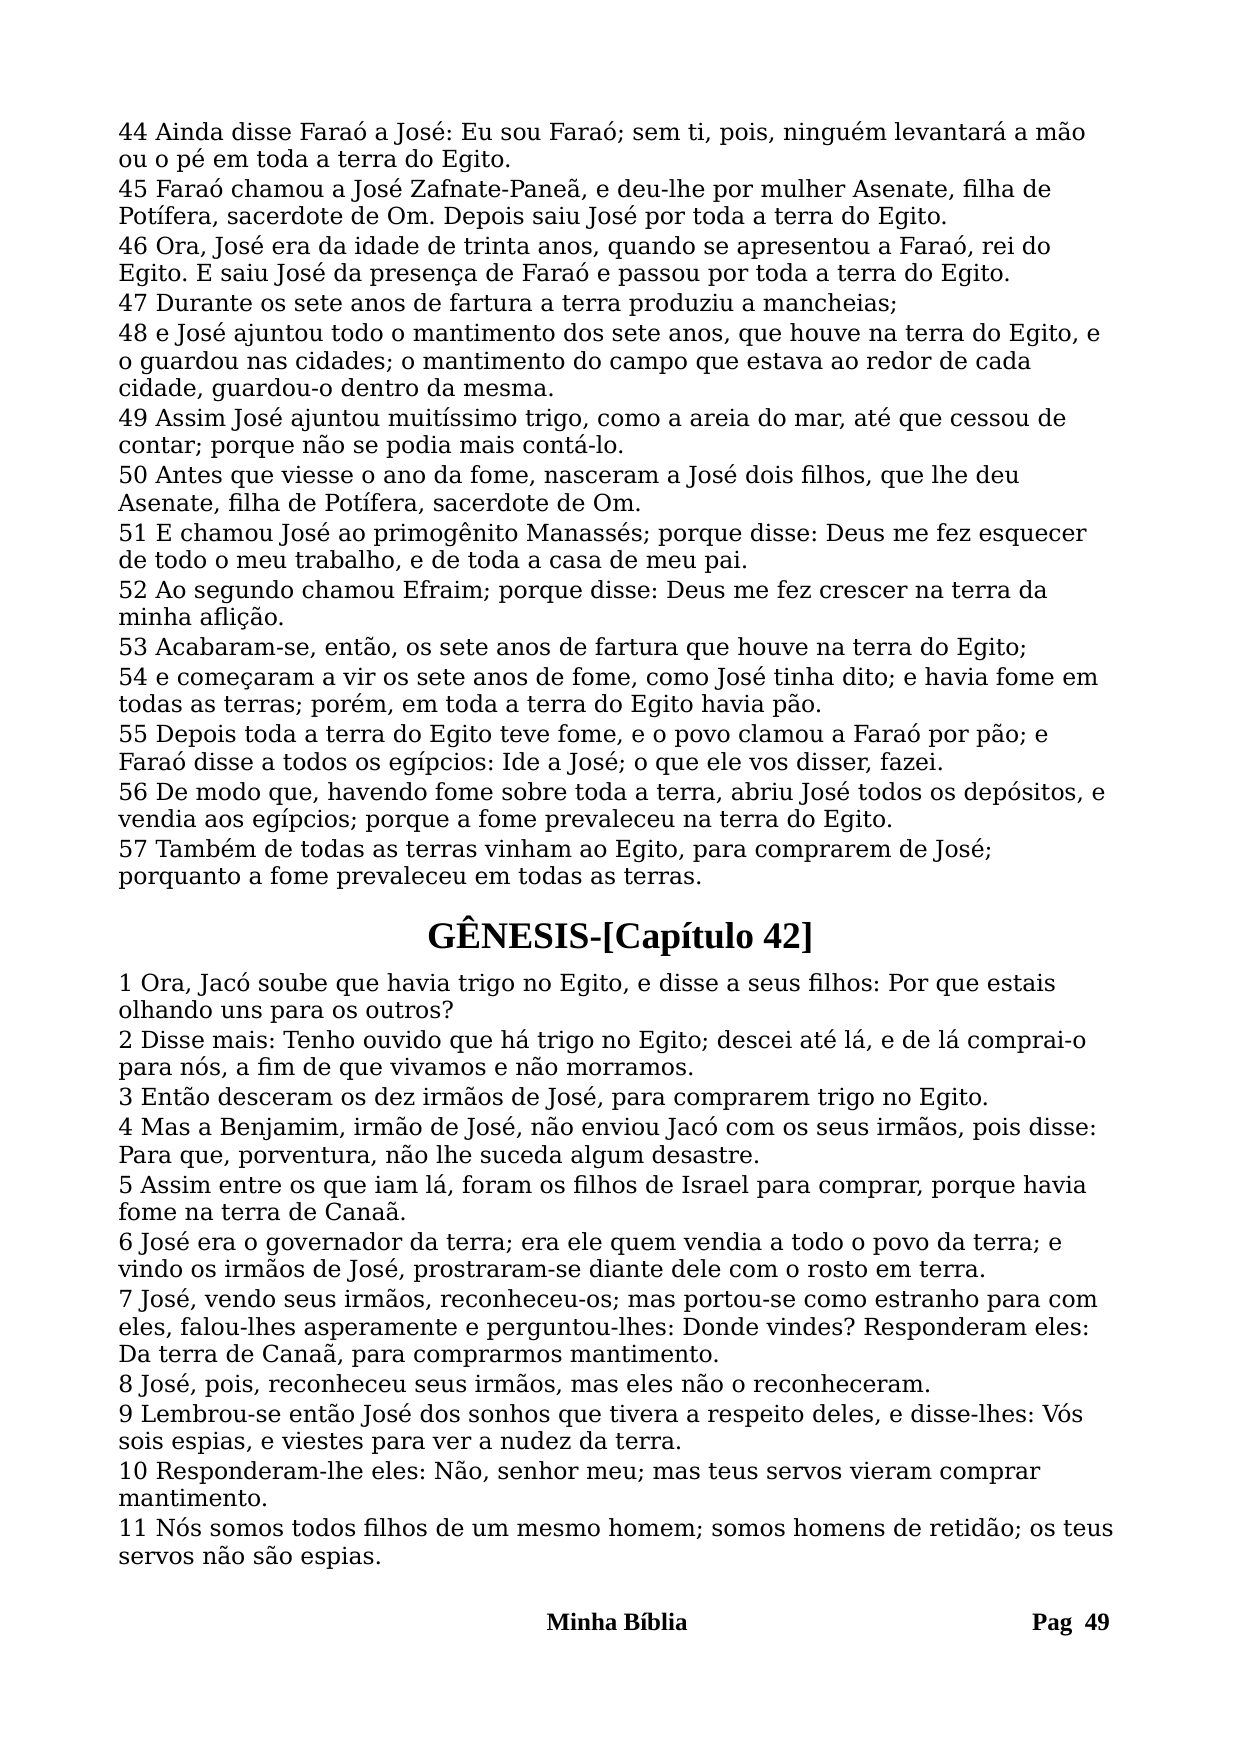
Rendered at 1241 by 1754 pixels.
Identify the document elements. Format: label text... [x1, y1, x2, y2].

subtitle GÊNESIS-[Capítulo 42] [118, 914, 1122, 957]
text 52 Ao segundo chamou Efraim; porque disse: Deus me fez crescer na terra da minha aflição. [118, 576, 1122, 631]
text 11 Nós somos todos filhos de um mesmo homem; somos homens de retidão; os teus servos não são espias. [118, 1515, 1122, 1569]
text 6 José era o governador da terra; era ele quem vendia a todo o povo da terra; e vindo os irmãos de José, prostraram-se diante dele com o rosto em terra. [118, 1228, 1122, 1283]
text 47 Durante os sete anos de fartura a terra produziu a mancheias; [118, 290, 1122, 317]
text 3 Então desceram os dez irmãos de José, para comprarem trigo no Egito. [118, 1084, 1122, 1111]
text 2 Disse mais: Tenho ouvido que há trigo no Egito; descei até lá, e de lá comprai-o para nós, a fim de que vivamos e não morramos. [118, 1027, 1122, 1081]
text 9 Lembrou-se então José dos sonhos que tivera a respeito deles, e disse-lhes: Vós sois espias, e viestes para ver a nudez da terra. [118, 1400, 1122, 1455]
text 54 e começaram a vir os sete anos de fome, como José tinha dito; e havia fome em todas as terras; porém, em toda a terra do Egito havia pão. [118, 664, 1122, 718]
text 4 Mas a Benjamim, irmão de José, não enviou Jacó com os seus irmãos, pois disse: Para que, porventura, não lhe suceda algum desastre. [118, 1114, 1122, 1168]
text 51 E chamou José ao primogênito Manassés; porque disse: Deus me fez esquecer de todo o meu trabalho, e de toda a casa de meu pai. [118, 519, 1122, 574]
text 46 Ora, José era da idade de trinta anos, quando se apresentou a Faraó, rei do Egito. E saiu José da presença de Faraó e passou por toda a terra do Egito. [118, 233, 1122, 287]
text 44 Ainda disse Faraó a José: Eu sou Faraó; sem ti, pois, ninguém levantará a mão ou o pé em toda a terra do Egito. [118, 118, 1122, 173]
text 53 Acabaram-se, então, os sete anos de fartura que houve na terra do Egito; [118, 634, 1122, 661]
text 57 Também de todas as terras vinham ao Egito, para comprarem de José; porquanto a fome prevaleceu em todas as terras. [118, 836, 1122, 890]
text 48 e José ajuntou todo o mantimento dos sete anos, que houve na terra do Egito, e o guardou nas cidades; o mantimento do campo que estava ao redor de cada cidade, guardou-o dentro da mesma. [118, 320, 1122, 402]
text 10 Responderam-lhe eles: Não, senhor meu; mas teus servos vieram comprar mantimento. [118, 1458, 1122, 1512]
text 7 José, vendo seus irmãos, reconheceu-os; mas portou-se como estranho para com eles, falou-lhes asperamente e perguntou-lhes: Donde vindes? Responderam eles: Da terra de Canaã, para comprarmos mantimento. [118, 1286, 1122, 1368]
text 55 Depois toda a terra do Egito teve fome, e o povo clamou a Faraó por pão; e Faraó disse a todos os egípcios: Ide a José; o que ele vos disser, fazei. [118, 721, 1122, 776]
text 45 Faraó chamou a José Zafnate-Paneã, e deu-lhe por mulher Asenate, filha de Potífera, sacerdote de Om. Depois saiu José por toda a terra do Egito. [118, 175, 1122, 230]
text 5 Assim entre os que iam lá, foram os filhos de Israel para comprar, porque havia fome na terra de Canaã. [118, 1171, 1122, 1226]
text 8 José, pois, reconheceu seus irmãos, mas eles não o reconheceram. [118, 1370, 1122, 1398]
text 56 De modo que, havendo fome sobre toda a terra, abriu José todos os depósitos, e vendia aos egípcios; porque a fome prevaleceu na terra do Egito. [118, 778, 1122, 833]
text 50 Antes que viesse o ano da fome, nasceram a José dois filhos, que lhe deu Asenate, filha de Potífera, sacerdote de Om. [118, 462, 1122, 516]
text 49 Assim José ajuntou muitíssimo trigo, como a areia do mar, até que cessou de contar; porque não se podia mais contá-lo. [118, 404, 1122, 459]
text 1 Ora, Jacó soube que havia trigo no Egito, e disse a seus filhos: Por que estais olhando uns para os outros? [118, 969, 1122, 1024]
